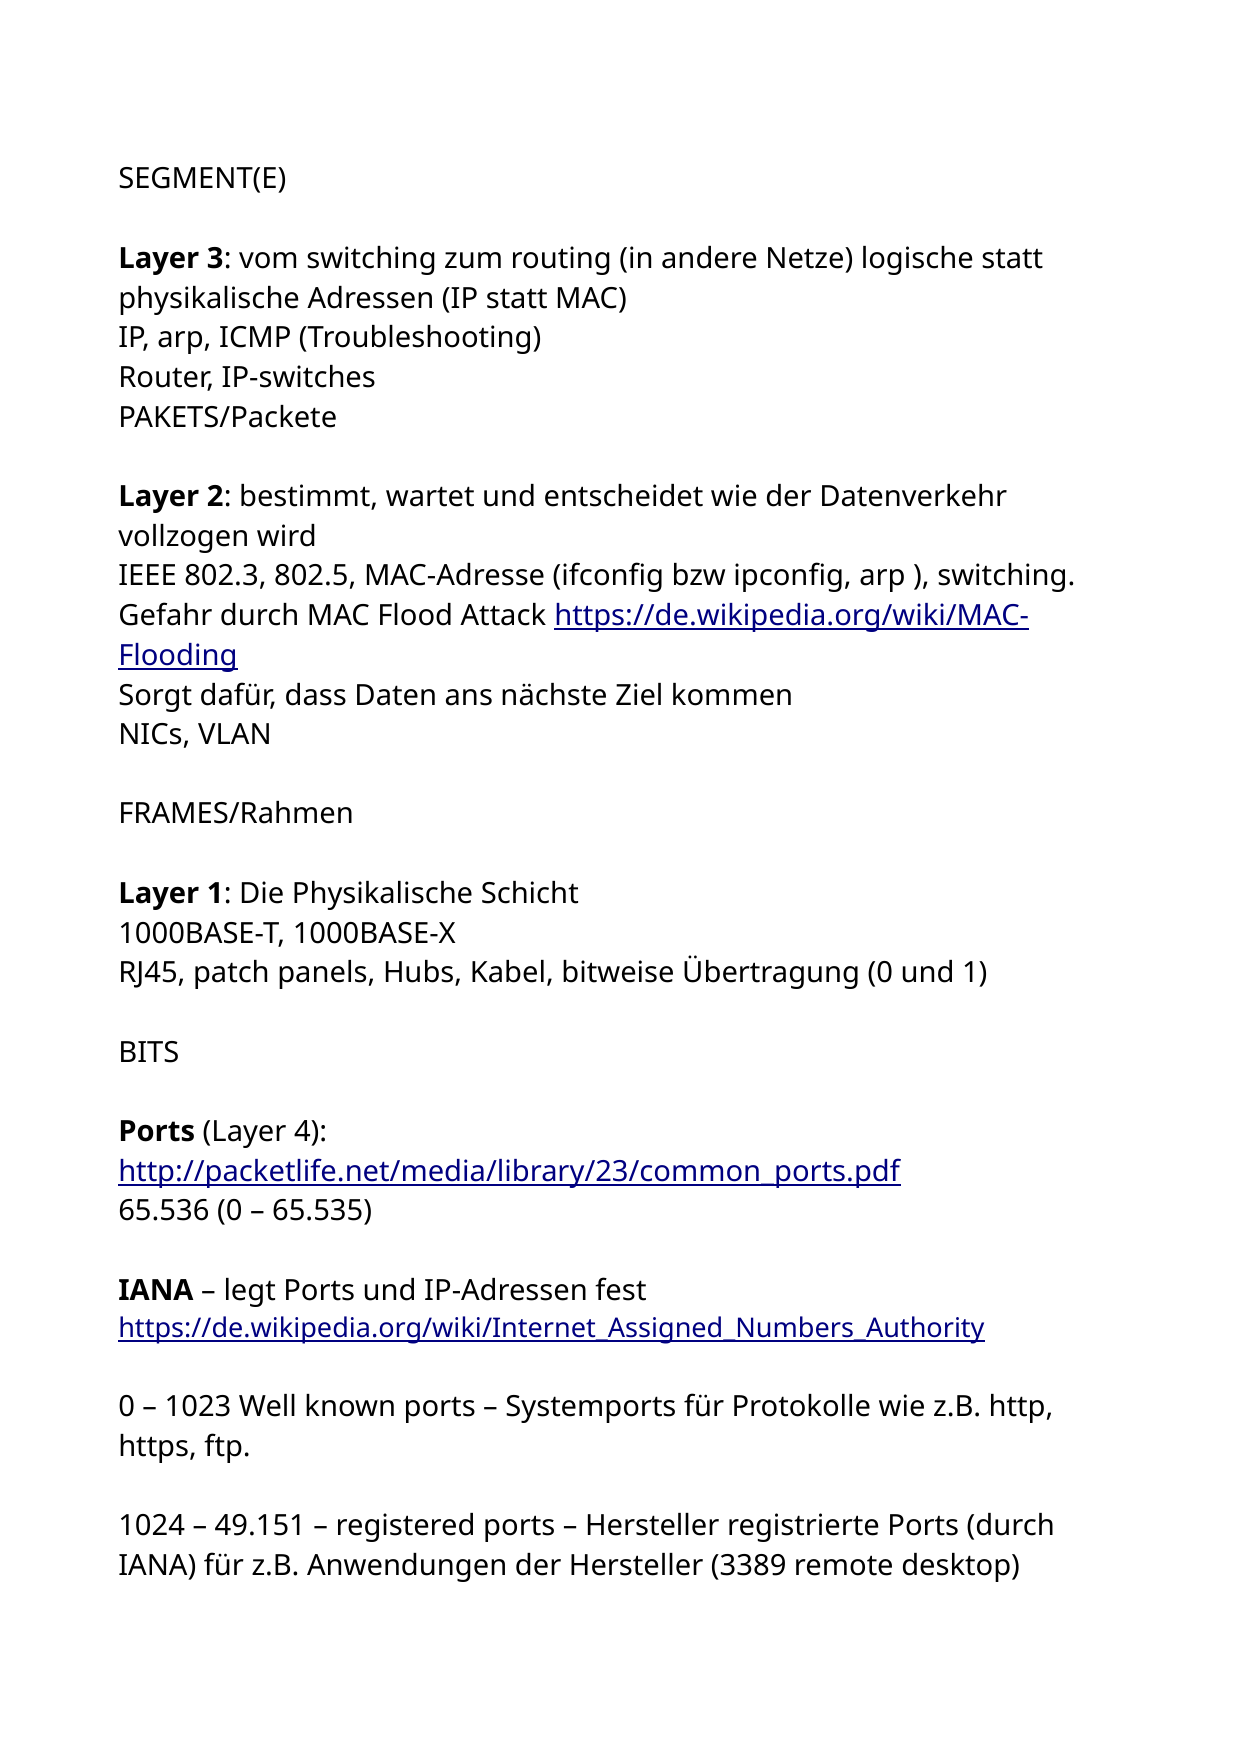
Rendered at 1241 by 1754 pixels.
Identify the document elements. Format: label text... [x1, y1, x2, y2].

text Layer 2: bestimmt, wartet und entscheidet wie der Datenverkehr vollzogen wird IEEE 802.3, 802.5, MAC-Adresse (ifconfig bzw ipconfig, arp ), switching. Gefahr durch MAC Flood Attack https://de.wikipedia.org/wiki/MAC-Flooding Sorgt dafür, dass Daten ans nächste Ziel kommen NICs, VLAN FRAMES/Rahmen Layer 1: Die Physikalische Schicht 1000BASE-T, 1000BASE-X RJ45, patch panels, Hubs, Kabel, bitweise Übertragung (0 und 1) BITS Ports (Layer 4): http://packetlife.net/media/library/23/common_ports.pdf 65.536 (0 – 65.535) IANA – legt Ports und IP-Adressen fest https://de.wikipedia.org/wiki/Internet_Assigned_Numbers_Authority 0 – 1023 Well known ports – Systemports für Protokolle wie z.B. http, https, ftp. 1024 – 49.151 – registered ports – Hersteller registrierte Ports (durch IANA) für z.B. Anwendungen der Hersteller (3389 remote desktop) [118, 475, 1122, 1623]
text SEGMENT(E) Layer 3: vom switching zum routing (in andere Netze) logische statt physikalische Adressen (IP statt MAC) IP, arp, ICMP (Troubleshooting) Router, IP-switches PAKETS/Packete [118, 118, 1122, 475]
